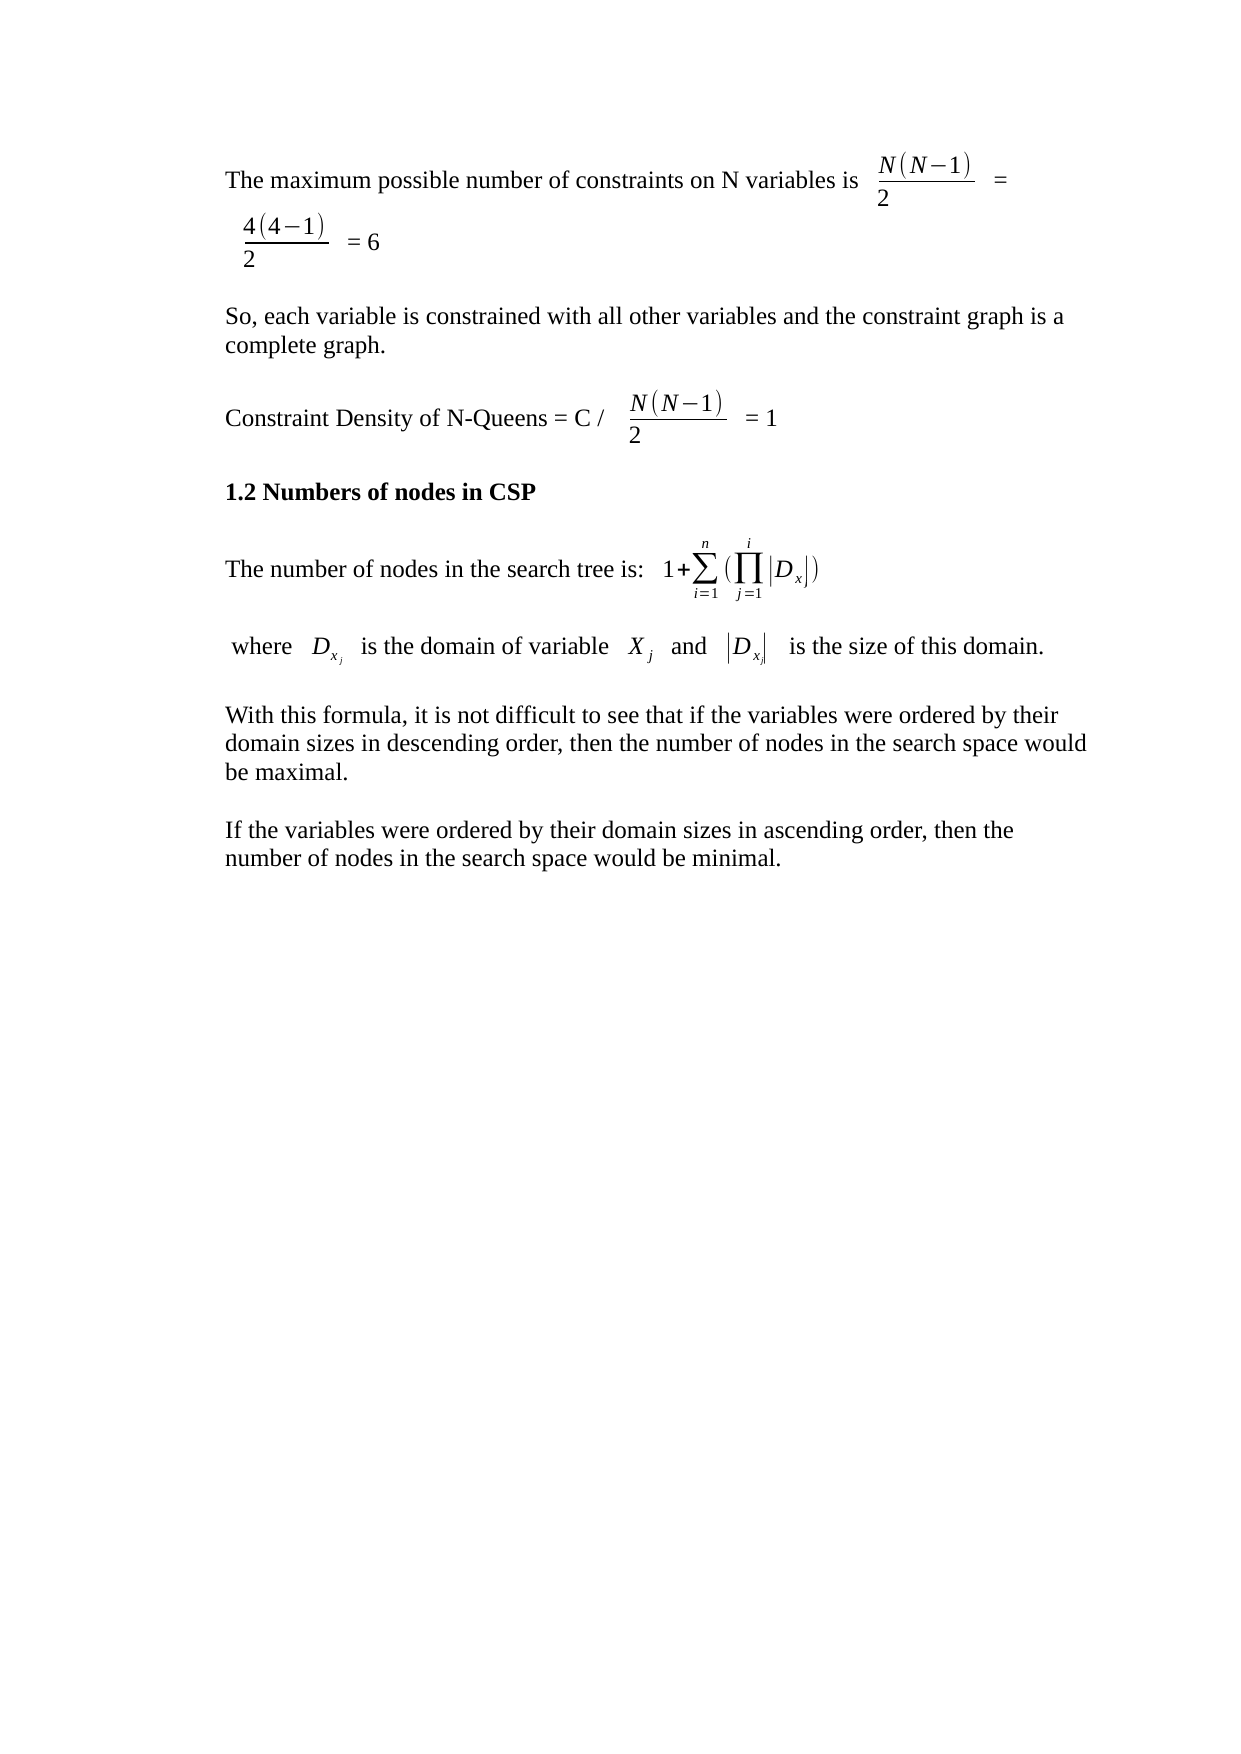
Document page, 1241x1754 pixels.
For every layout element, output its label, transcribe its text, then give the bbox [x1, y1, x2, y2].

text The maximum possible number of constraints on N variables is= = 6 [225, 150, 1090, 272]
text whereis the domain of variableandis the size of this domain. [225, 631, 1090, 666]
text So, each variable is constrained with all other variables and the constraint graph is a complete graph. [225, 301, 1090, 359]
text With this formula, it is not difficult to see that if the variables were ordered by their domain sizes in descending order, then the number of nodes in the search space would be maximal. [225, 700, 1090, 786]
text 1.2 Numbers of nodes in CSP [225, 477, 1090, 506]
text Constraint Density of N-Queens = C / = 1 [225, 387, 1090, 449]
text The number of nodes in the search tree is: [225, 535, 1090, 603]
text If the variables were ordered by their domain sizes in ascending order, then the number of nodes in the search space would be minimal. [225, 815, 1090, 872]
